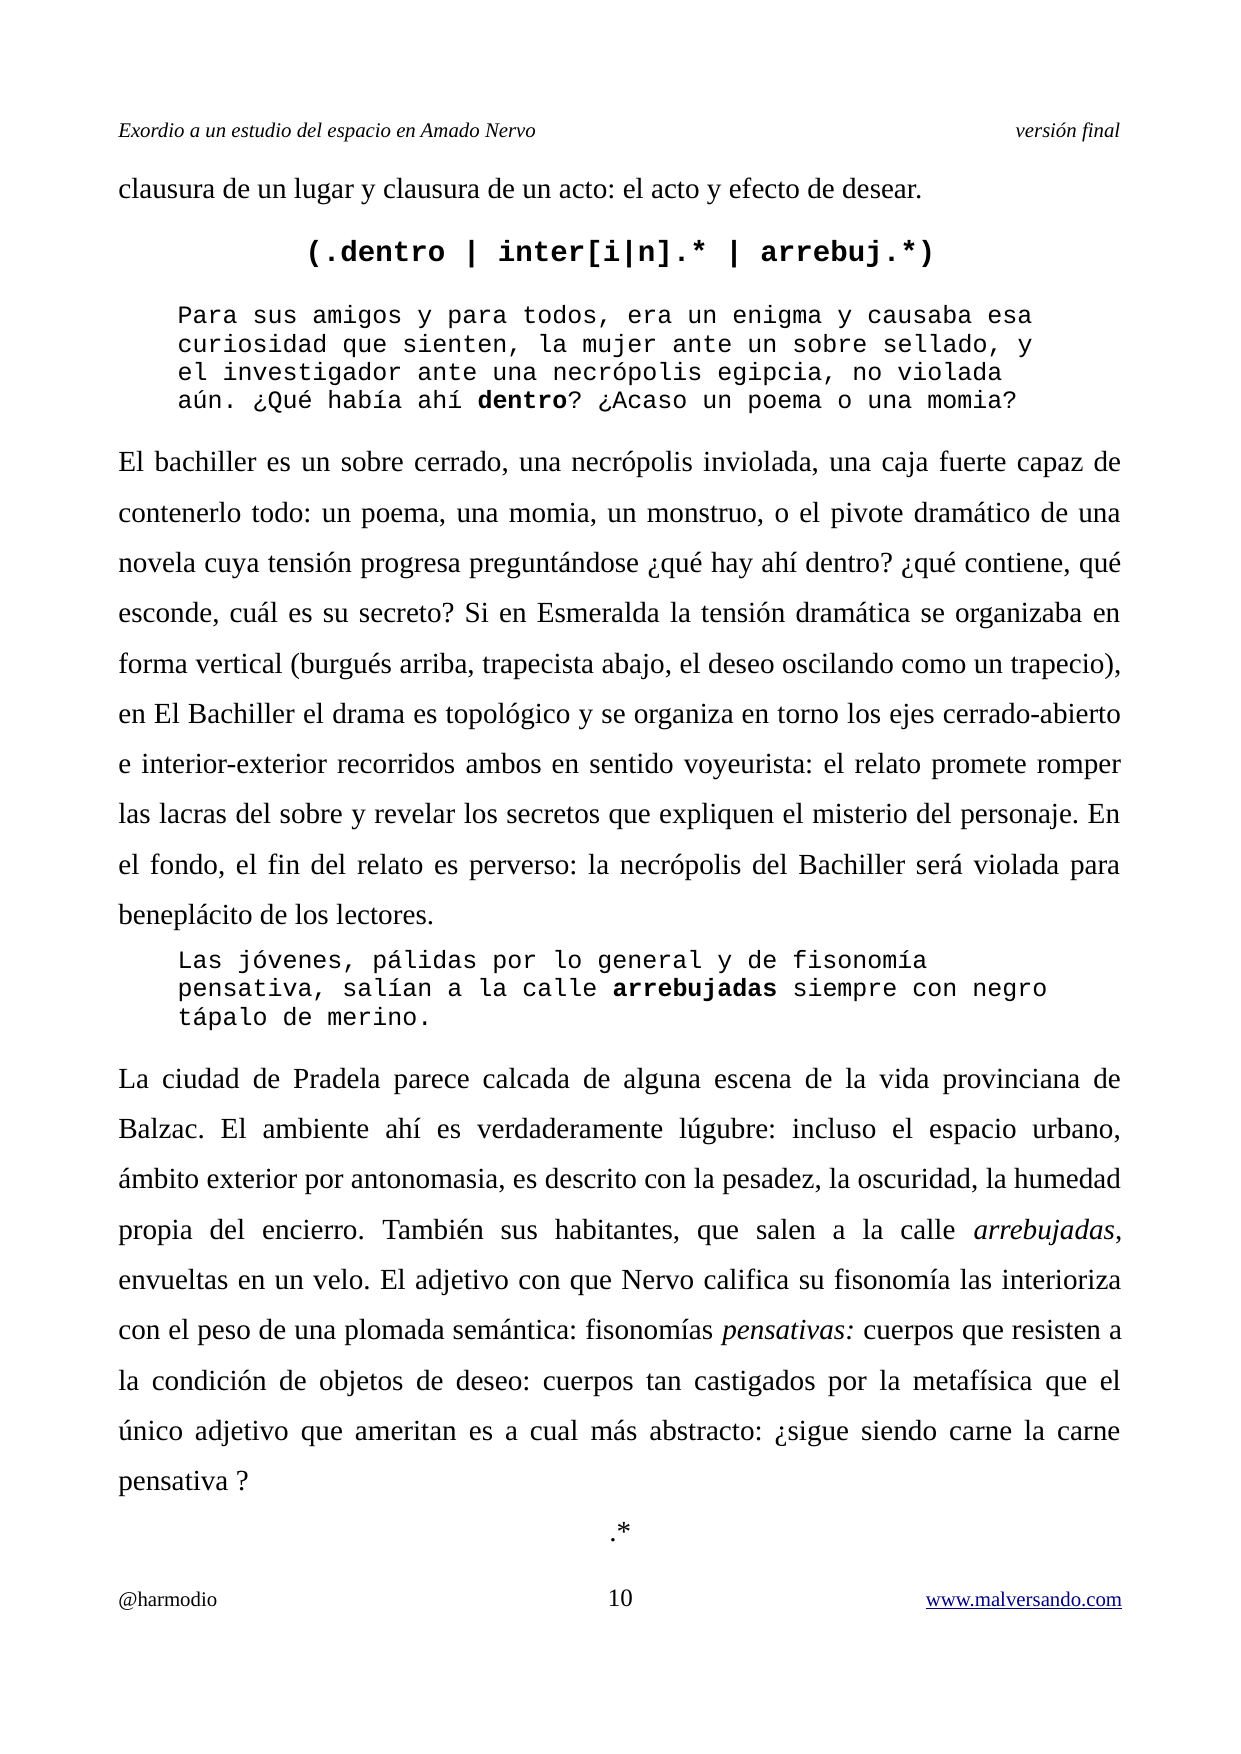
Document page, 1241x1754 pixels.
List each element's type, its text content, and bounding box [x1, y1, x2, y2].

text El bachiller es un sobre cerrado, una necrópolis inviolada, una caja fuerte capaz de contenerlo todo: un poema, una momia, un monstruo, o el pivote dramático de una novela cuya tensión progresa preguntándose ¿qué hay ahí dentro? ¿qué contiene, qué esconde, cuál es su secreto? Si en Esmeralda la tensión dramática se organizaba en forma vertical (burgués arriba, trapecista abajo, el deseo oscilando como un trapecio), en El Bachiller el drama es topológico y se organiza en torno los ejes cerrado-abierto e interior-exterior recorridos ambos en sentido voyeurista: el relato promete romper las lacras del sobre y revelar los secretos que expliquen el misterio del personaje. En el fondo, el fin del relato es perverso: la necrópolis del Bachiller será violada para beneplácito de los lectores. [118, 444, 1122, 931]
text clausura de un lugar y clausura de un acto: el acto y efecto de desear. [118, 172, 1122, 205]
text Para sus amigos y para todos, era un enigma y causaba esa curiosidad que sienten, la mujer ante un sobre sellado, y el investigador ante una necrópolis egipcia, no violada aún. ¿Qué había ahí dentro? ¿Acaso un poema o una momia? [177, 303, 1063, 416]
text .* [118, 1514, 1122, 1547]
text Las jóvenes, pálidas por lo general y de fisonomía pensativa, salían a la calle arrebujadas siempre con negro tápalo de merino. [177, 948, 1063, 1033]
text La ciudad de Pradela parece calcada de alguna escena de la vida provinciana de Balzac. El ambiente ahí es verdaderamente lúgubre: incluso el espacio urbano, ámbito exterior por antonomasia, es descrito con la pesadez, la oscuridad, la humedad propia del encierro. También sus habitantes, que salen a la calle arrebujadas, envueltas en un velo. El adjetivo con que Nervo califica su fisonomía las interioriza con el peso de una plomada semántica: fisonomías pensativas: cuerpos que resisten a la condición de objetos de deseo: cuerpos tan castigados por la metafísica que el único adjetivo que ameritan es a cual más abstracto: ¿sigue siendo carne la carne pensativa ? [118, 1061, 1122, 1497]
text (.dentro | inter[i|n].* | arrebuj.*) [118, 237, 1122, 270]
